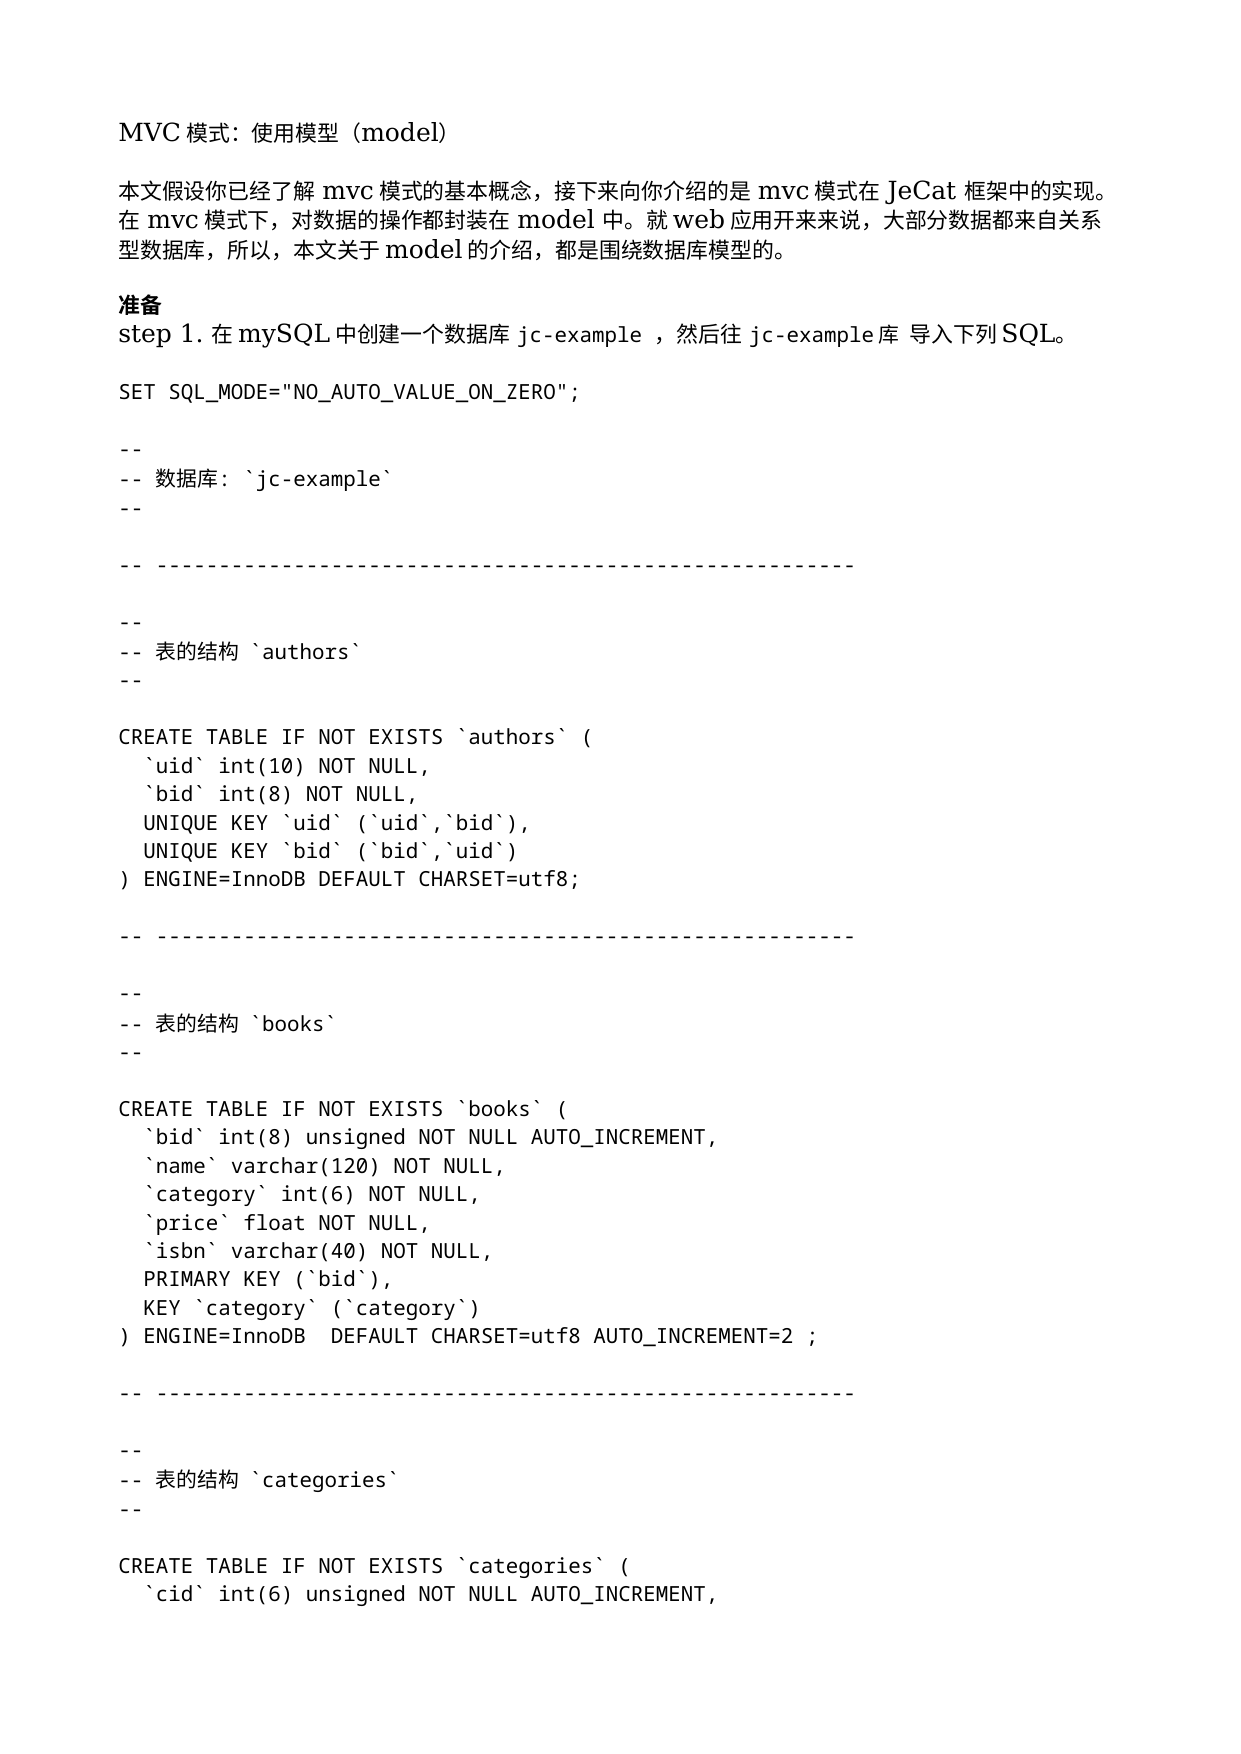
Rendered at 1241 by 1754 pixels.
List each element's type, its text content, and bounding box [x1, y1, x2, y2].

text ) ENGINE=InnoDB DEFAULT CHARSET=utf8; [118, 864, 1122, 893]
text -- [118, 607, 1122, 635]
text CREATE TABLE IF NOT EXISTS `categories` ( [118, 1551, 1122, 1579]
text 本文假设你已经了解 mvc模式的基本概念，接下来向你介绍的是 mvc模式在 JeCat 框架中的实现。 [118, 176, 1122, 206]
text -- 数据库: `jc-example` [118, 463, 1122, 493]
text `category` int(6) NOT NULL, [118, 1179, 1122, 1208]
text `cid` int(6) unsigned NOT NULL AUTO_INCREMENT, [118, 1579, 1122, 1608]
text 准备 [118, 293, 1122, 319]
text ) ENGINE=InnoDB DEFAULT CHARSET=utf8 AUTO_INCREMENT=2 ; [118, 1321, 1122, 1350]
text CREATE TABLE IF NOT EXISTS `books` ( [118, 1094, 1122, 1122]
text -- [118, 1037, 1122, 1066]
text KEY `category` (`category`) [118, 1293, 1122, 1321]
text `bid` int(8) unsigned NOT NULL AUTO_INCREMENT, [118, 1122, 1122, 1151]
text UNIQUE KEY `uid` (`uid`,`bid`), [118, 808, 1122, 836]
text UNIQUE KEY `bid` (`bid`,`uid`) [118, 836, 1122, 864]
text -- [118, 493, 1122, 521]
text `isbn` varchar(40) NOT NULL, [118, 1236, 1122, 1264]
text -- [118, 1435, 1122, 1464]
text `bid` int(8) NOT NULL, [118, 779, 1122, 808]
text step 1. 在mySQL中创建一个数据库 jc-example ，然后往 jc-example库 导入下列SQL。 [118, 319, 1122, 349]
text SET SQL_MODE="NO_AUTO_VALUE_ON_ZERO"; [118, 377, 1122, 406]
text -- 表的结构 `authors` [118, 635, 1122, 666]
text CREATE TABLE IF NOT EXISTS `authors` ( [118, 722, 1122, 751]
text -- -------------------------------------------------------- [118, 1378, 1122, 1407]
text `price` float NOT NULL, [118, 1208, 1122, 1236]
text MVC模式：使用模型（model） [118, 118, 1122, 147]
text -- [118, 666, 1122, 694]
text -- [118, 434, 1122, 463]
text PRIMARY KEY (`bid`), [118, 1264, 1122, 1293]
text -- -------------------------------------------------------- [118, 550, 1122, 578]
text -- [118, 978, 1122, 1007]
text -- [118, 1494, 1122, 1522]
text -- 表的结构 `categories` [118, 1464, 1122, 1494]
text -- -------------------------------------------------------- [118, 921, 1122, 950]
text `name` varchar(120) NOT NULL, [118, 1151, 1122, 1179]
text 在 mvc模式下，对数据的操作都封装在 model 中。就web应用开来来说，大部分数据都来自关系型数据库，所以，本文关于model的介绍，都是围绕数据库模型的。 [118, 206, 1122, 264]
text -- 表的结构 `books` [118, 1007, 1122, 1037]
text `uid` int(10) NOT NULL, [118, 751, 1122, 779]
